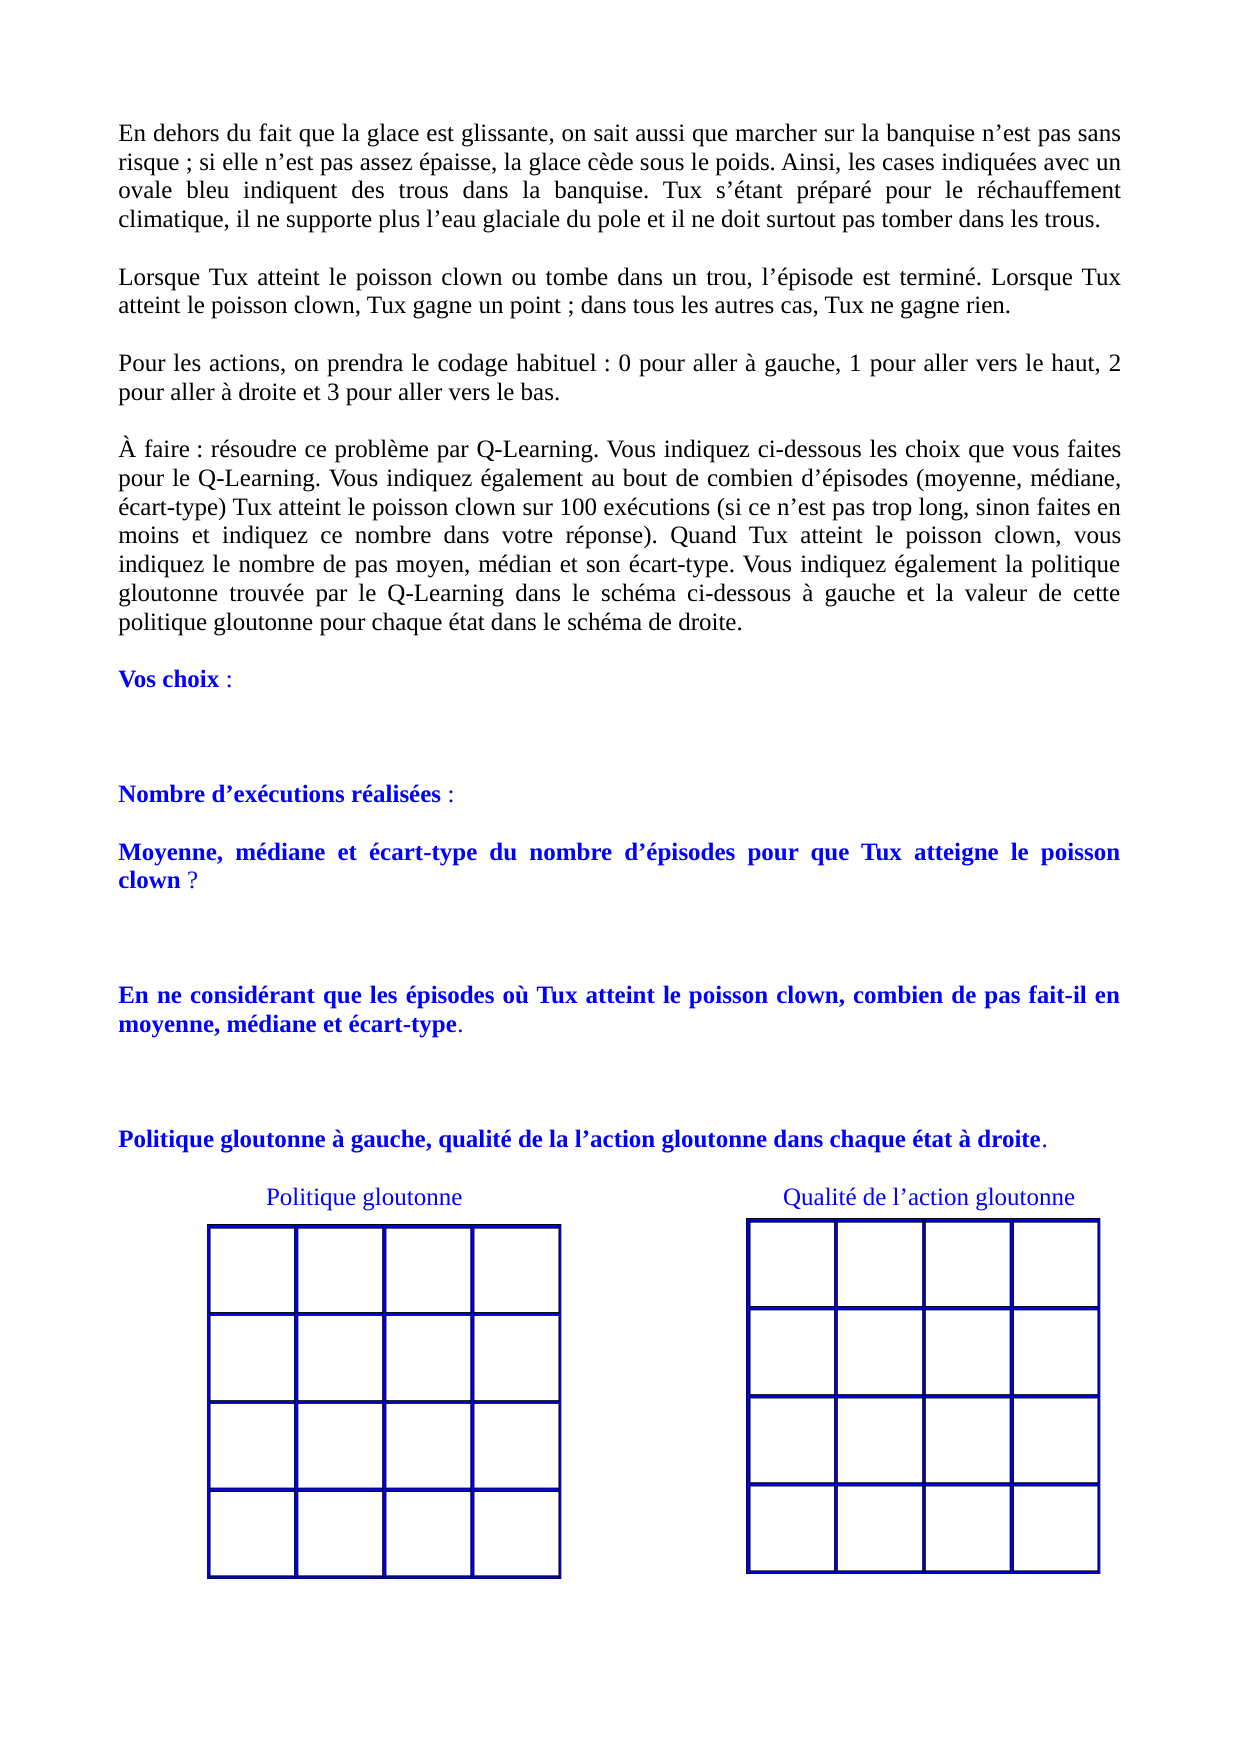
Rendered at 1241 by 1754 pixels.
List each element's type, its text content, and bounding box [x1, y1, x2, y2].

text Vos choix : [118, 664, 1122, 693]
picture [207, 1224, 562, 1579]
text Moyenne, médiane et écart-type du nombre d’épisodes pour que Tux atteigne le poisson clown ? [118, 837, 1122, 894]
text Politique gloutonne Qualité de l’action gloutonne [118, 1182, 1122, 1211]
picture [746, 1218, 1101, 1574]
text À faire : résoudre ce problème par Q-Learning. Vous indiquez ci-dessous les choix que vous faites pour le Q-Learning. Vous indiquez également au bout de combien d’épisodes (moyenne, médiane, écart-type) Tux atteint le poisson clown sur 100 exécutions (si ce n’est pas trop long, sinon faites en moins et indiquez ce nombre dans votre réponse). Quand Tux atteint le poisson clown, vous indiquez le nombre de pas moyen, médian et son écart-type. Vous indiquez également la politique gloutonne trouvée par le Q-Learning dans le schéma ci-dessous à gauche et la valeur de cette politique gloutonne pour chaque état dans le schéma de droite. [118, 434, 1122, 636]
text Nombre d’exécutions réalisées : [118, 779, 1122, 808]
text Lorsque Tux atteint le poisson clown ou tombe dans un trou, l’épisode est terminé. Lorsque Tux atteint le poisson clown, Tux gagne un point ; dans tous les autres cas, Tux ne gagne rien. [118, 262, 1122, 319]
text Pour les actions, on prendra le codage habituel : 0 pour aller à gauche, 1 pour aller vers le haut, 2 pour aller à droite et 3 pour aller vers le bas. [118, 348, 1122, 406]
text Politique gloutonne à gauche, qualité de la l’action gloutonne dans chaque état à droite. [118, 1124, 1122, 1153]
text En ne considérant que les épisodes où Tux atteint le poisson clown, combien de pas fait-il en moyenne, médiane et écart-type. [118, 981, 1122, 1038]
text En dehors du fait que la glace est glissante, on sait aussi que marcher sur la banquise n’est pas sans risque ; si elle n’est pas assez épaisse, la glace cède sous le poids. Ainsi, les cases indiquées avec un ovale bleu indiquent des trous dans la banquise. Tux s’étant préparé pour le réchauffement climatique, il ne supporte plus l’eau glaciale du pole et il ne doit surtout pas tomber dans les trous. [118, 118, 1122, 233]
